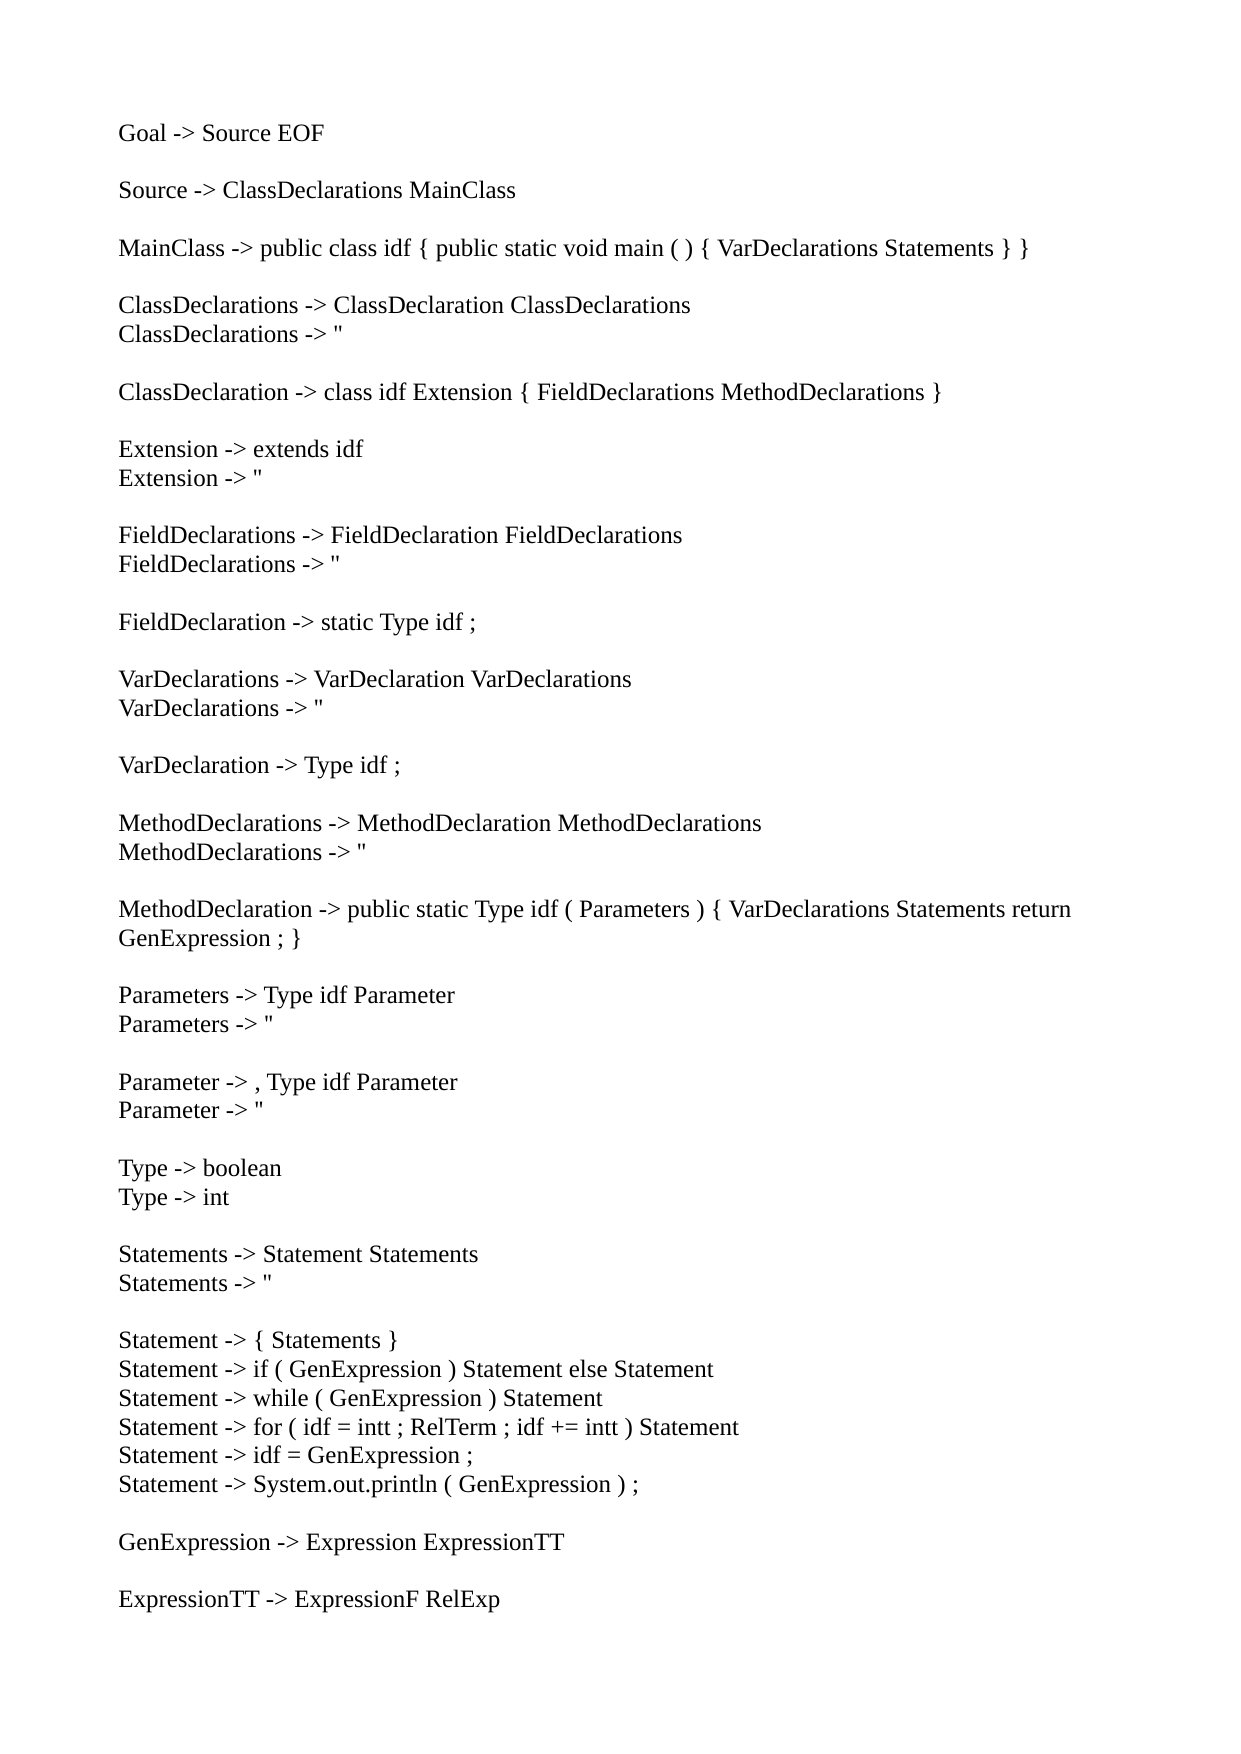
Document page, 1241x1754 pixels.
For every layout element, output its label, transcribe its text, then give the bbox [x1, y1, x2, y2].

text Source -> ClassDeclarations MainClass [118, 176, 1122, 204]
text Statement -> System.out.println ( GenExpression ) ; [118, 1469, 1122, 1498]
text Parameters -> Type idf Parameter [118, 981, 1122, 1009]
text VarDeclarations -> VarDeclaration VarDeclarations [118, 664, 1122, 693]
text Statement -> while ( GenExpression ) Statement [118, 1383, 1122, 1412]
text Statements -> Statement Statements [118, 1239, 1122, 1268]
text Statement -> { Statements } [118, 1326, 1122, 1354]
text ClassDeclarations -> ClassDeclaration ClassDeclarations [118, 291, 1122, 319]
text MethodDeclarations -> '' [118, 837, 1122, 866]
text Extension -> extends idf [118, 434, 1122, 463]
text MethodDeclaration -> public static Type idf ( Parameters ) { VarDeclarations Statements return GenExpression ; } [118, 894, 1122, 952]
text VarDeclaration -> Type idf ; [118, 751, 1122, 779]
text VarDeclarations -> '' [118, 693, 1122, 722]
text FieldDeclaration -> static Type idf ; [118, 607, 1122, 636]
text Parameters -> '' [118, 1009, 1122, 1038]
text ExpressionTT -> ExpressionF RelExp [118, 1584, 1122, 1613]
text Statement -> for ( idf = intt ; RelTerm ; idf += intt ) Statement [118, 1412, 1122, 1441]
text FieldDeclarations -> FieldDeclaration FieldDeclarations [118, 521, 1122, 549]
text Statement -> idf = GenExpression ; [118, 1441, 1122, 1469]
text MethodDeclarations -> MethodDeclaration MethodDeclarations [118, 808, 1122, 837]
text Parameter -> '' [118, 1096, 1122, 1124]
text ClassDeclaration -> class idf Extension { FieldDeclarations MethodDeclarations } [118, 377, 1122, 406]
text Parameter -> , Type idf Parameter [118, 1067, 1122, 1096]
text FieldDeclarations -> '' [118, 549, 1122, 578]
text Statement -> if ( GenExpression ) Statement else Statement [118, 1354, 1122, 1383]
text Goal -> Source EOF [118, 118, 1122, 147]
text Type -> int [118, 1182, 1122, 1211]
text GenExpression -> Expression ExpressionTT [118, 1527, 1122, 1556]
text Statements -> '' [118, 1268, 1122, 1297]
text Extension -> '' [118, 463, 1122, 492]
text Type -> boolean [118, 1153, 1122, 1182]
text MainClass -> public class idf { public static void main ( ) { VarDeclarations Statements } } [118, 233, 1122, 262]
text ClassDeclarations -> '' [118, 319, 1122, 348]
